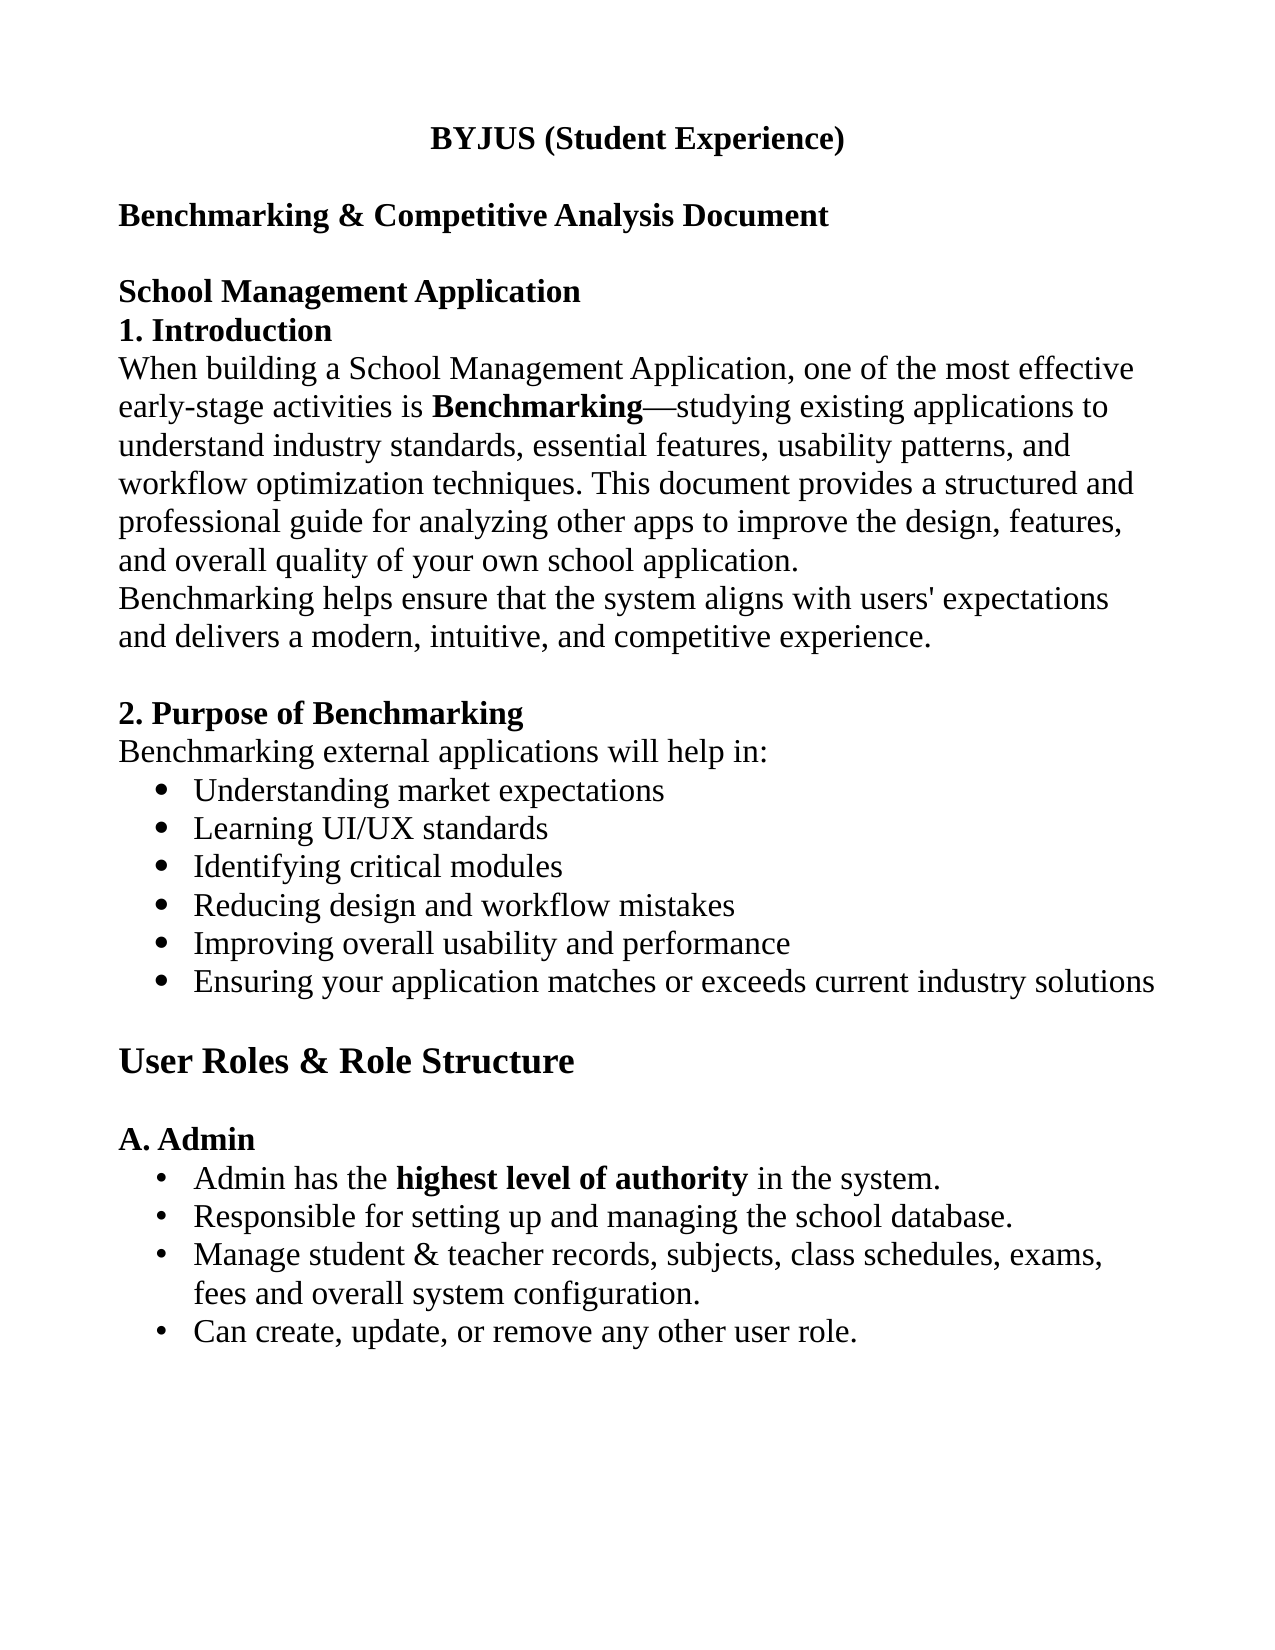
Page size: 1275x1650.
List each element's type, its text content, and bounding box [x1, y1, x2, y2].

text Benchmarking external applications will help in: [118, 731, 1157, 770]
text A. Admin [118, 1119, 1157, 1158]
list Identifying critical modules [156, 846, 1157, 885]
text 1. Introduction [118, 310, 1157, 348]
list Can create, update, or remove any other user role. [156, 1311, 1157, 1349]
list Reducing design and workflow mistakes [156, 885, 1157, 923]
text Benchmarking & Competitive Analysis Document [118, 195, 1157, 233]
list Improving overall usability and performance [156, 923, 1157, 961]
list Admin has the highest level of authority in the system. [156, 1158, 1157, 1196]
text 2. Purpose of Benchmarking [118, 693, 1157, 731]
text School Management Application [118, 271, 1157, 310]
text BYJUS (Student Experience) [118, 118, 1157, 156]
list Responsible for setting up and managing the school database. [156, 1196, 1157, 1234]
list Learning UI/UX standards [156, 808, 1157, 846]
list Manage student & teacher records, subjects, class schedules, exams, fees and overall system configuration. [156, 1234, 1157, 1311]
text Benchmarking helps ensure that the system aligns with users' expectations and delivers a modern, intuitive, and competitive experience. [118, 578, 1157, 655]
text User Roles & Role Structure [118, 1038, 1157, 1081]
list Understanding market expectations [156, 770, 1157, 808]
text When building a School Management Application, one of the most effective early-stage activities is Benchmarking—studying existing applications to understand industry standards, essential features, usability patterns, and workflow optimization techniques. This document provides a structured and professional guide for analyzing other apps to improve the design, features, and overall quality of your own school application. [118, 348, 1157, 578]
list Ensuring your application matches or exceeds current industry solutions [156, 961, 1157, 1000]
